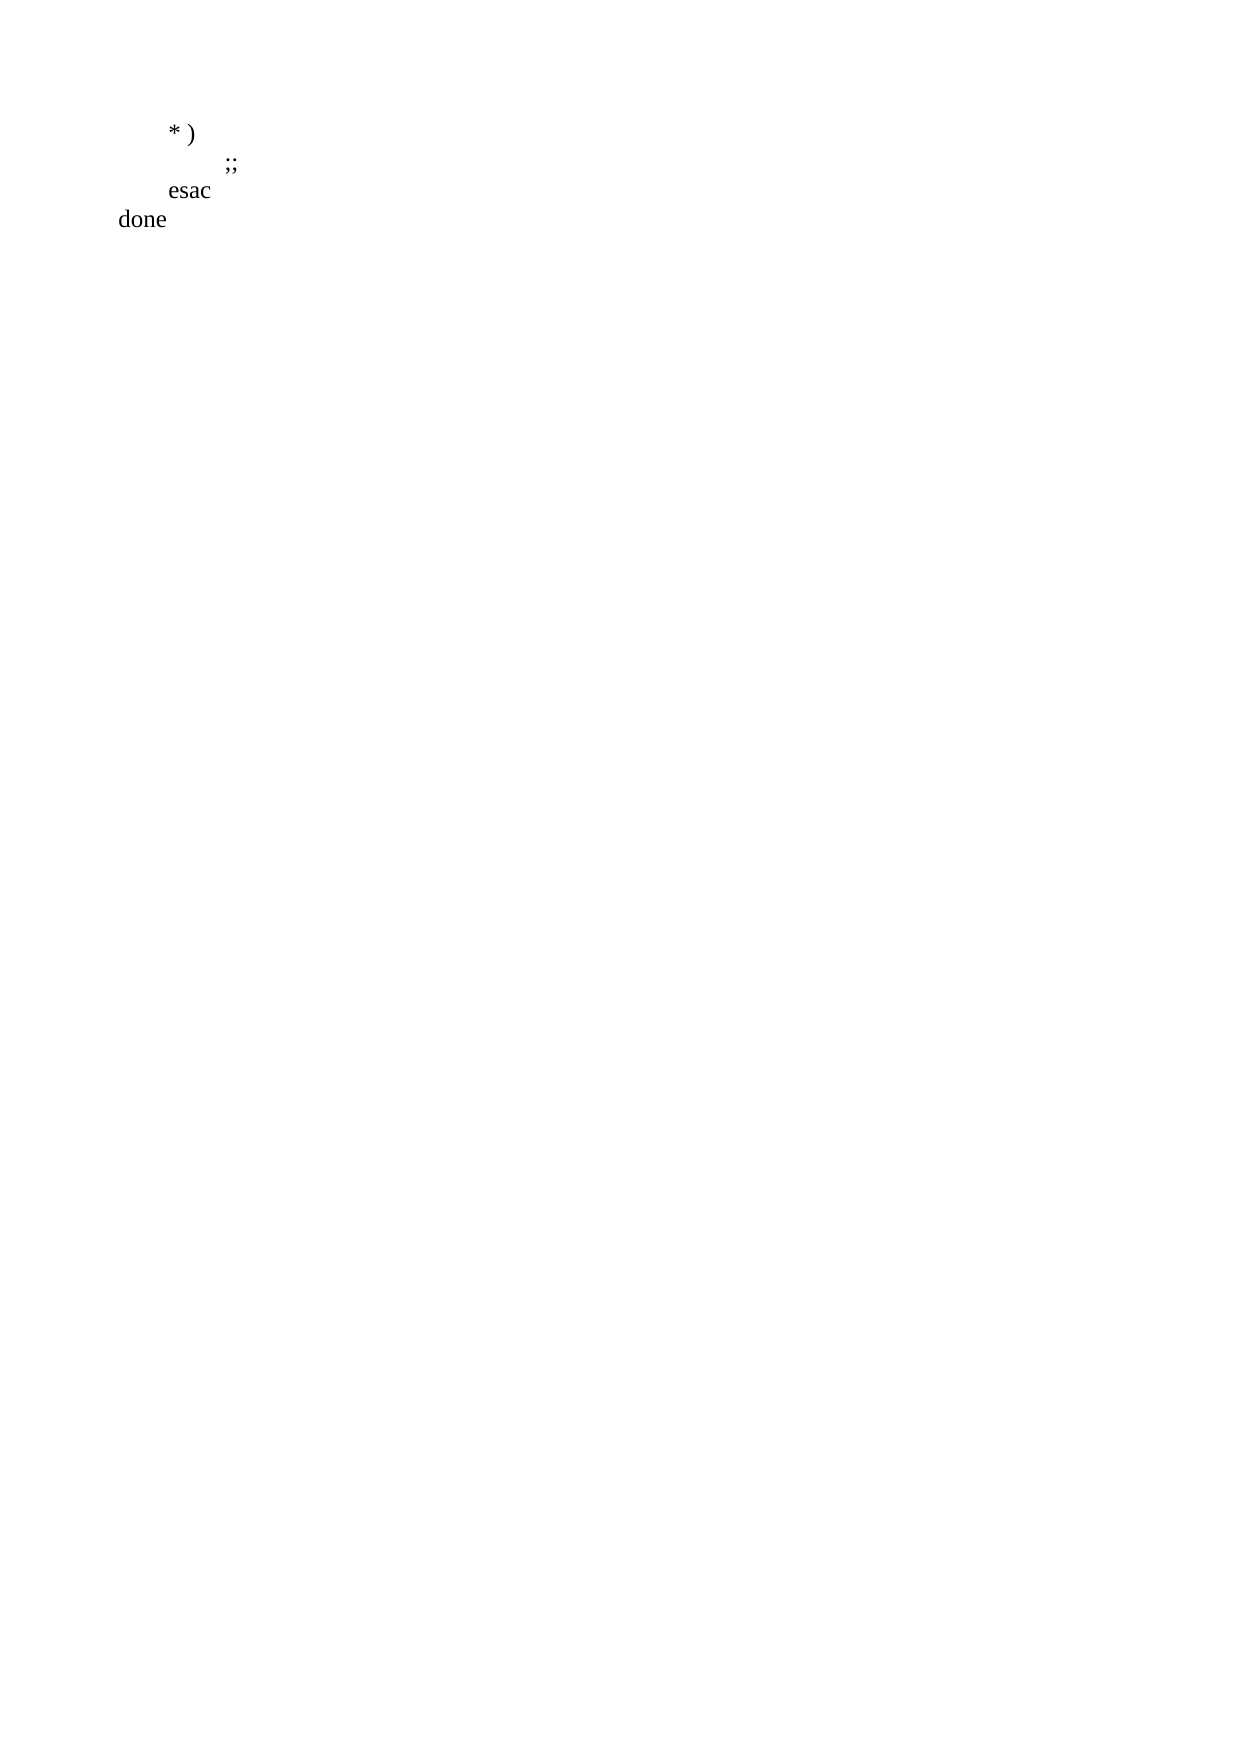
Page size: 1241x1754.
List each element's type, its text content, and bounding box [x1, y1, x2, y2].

text * ) [118, 118, 1122, 147]
text ;; [118, 147, 1122, 176]
text done [118, 204, 1122, 233]
text esac [118, 176, 1122, 204]
